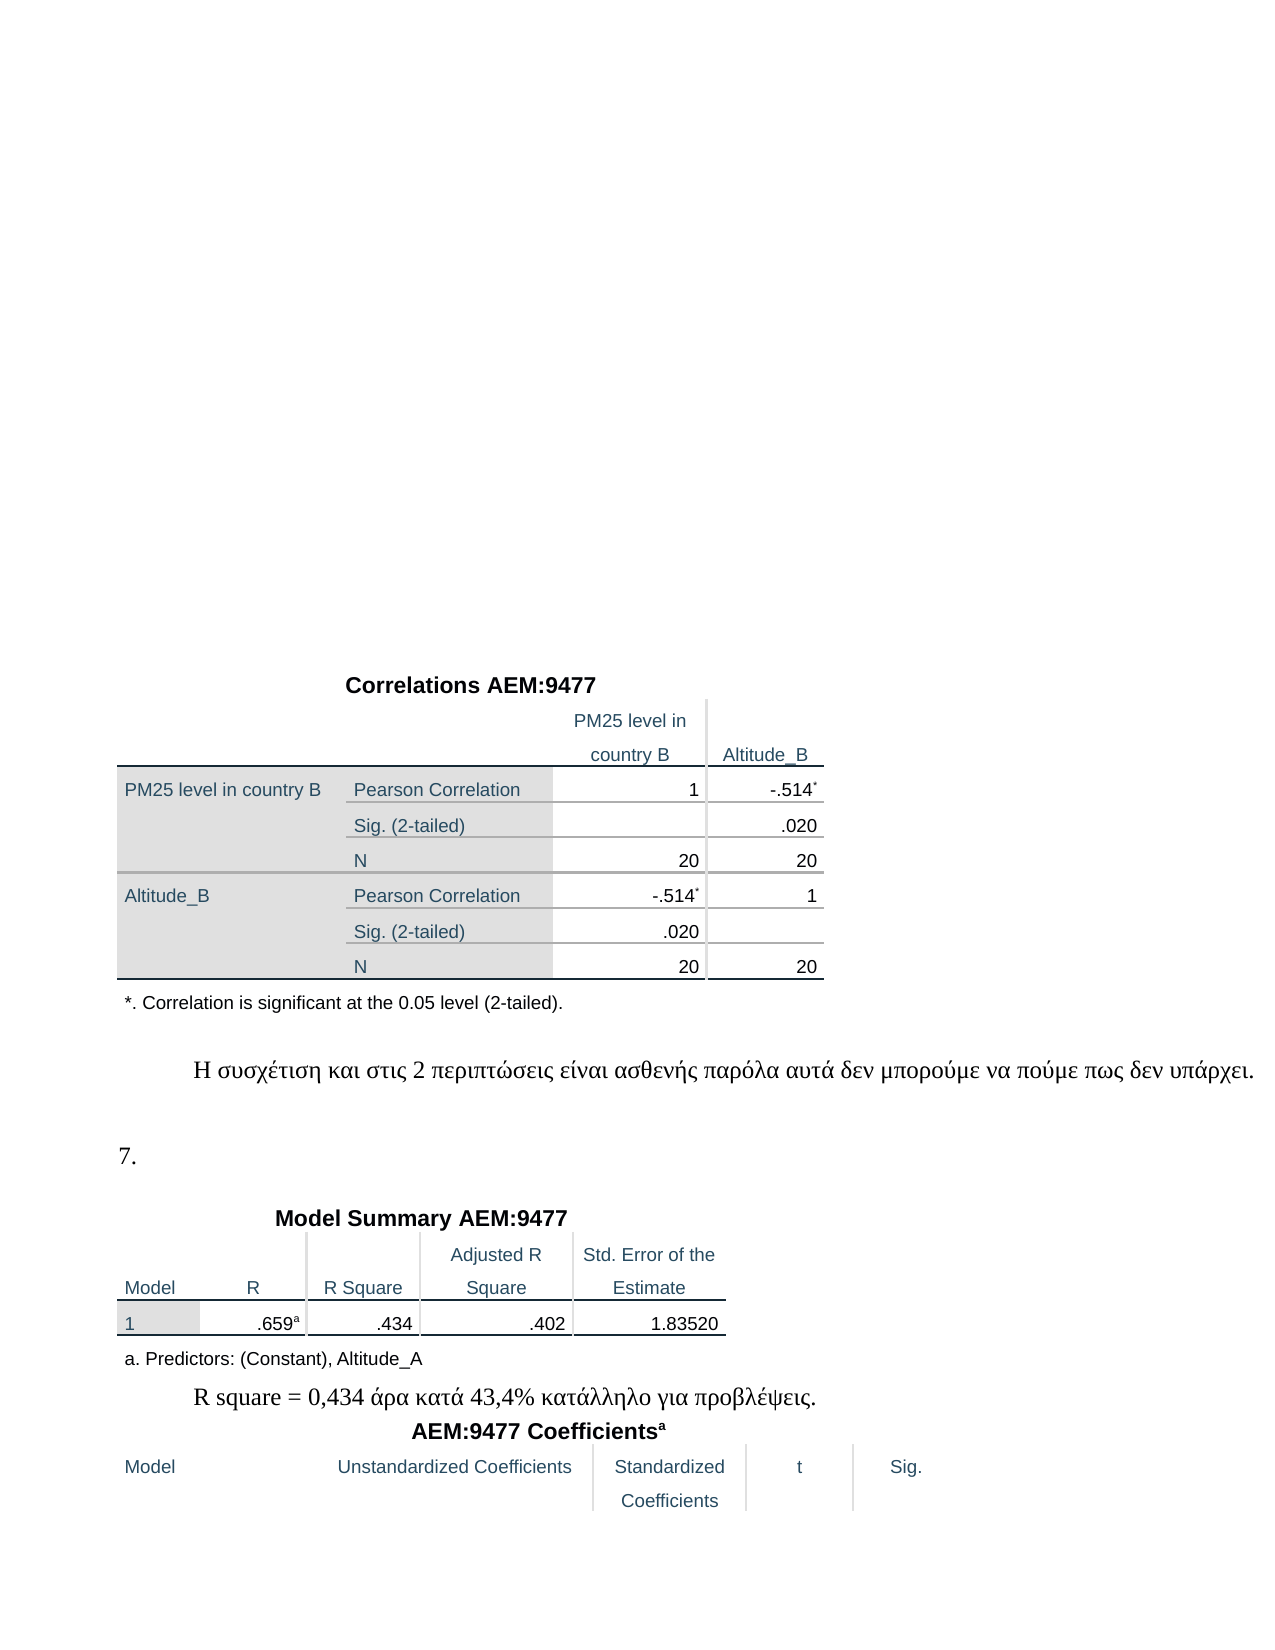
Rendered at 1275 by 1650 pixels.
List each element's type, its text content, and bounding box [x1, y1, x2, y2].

table_cell 1 [117, 1301, 200, 1334]
text 7. [118, 1141, 1263, 1170]
table_cell [117, 699, 553, 765]
table_cell -.514* [708, 767, 824, 801]
table_cell N [346, 944, 553, 978]
table_cell Adjusted R Square [421, 1232, 572, 1298]
table_cell .020 [554, 909, 705, 942]
table_cell Std. Error of the Estimate [574, 1232, 726, 1298]
table_cell Pearson Correlation [346, 874, 553, 907]
table_cell PM25 level in country B [117, 767, 346, 871]
table_cell 20 [708, 838, 824, 871]
table_cell t [747, 1444, 852, 1511]
table_cell Sig. (2-tailed) [346, 909, 553, 942]
table_cell [708, 909, 824, 942]
table_cell 20 [708, 944, 824, 978]
text R square = 0,434 άρα κατά 43,4% κατάλληλο για προβλέψεις. [118, 1369, 1157, 1411]
table_cell -.514* [554, 874, 705, 907]
table_cell R Square [308, 1232, 419, 1298]
table_cell Model [117, 1232, 200, 1298]
table_cell Unstandardized Coefficients [316, 1444, 592, 1511]
table_header ΑΕΜ:9477 Coefficientsa [117, 1411, 959, 1444]
table_cell Altitude_B [117, 874, 346, 978]
table_cell R [200, 1232, 305, 1298]
table_cell .020 [708, 803, 824, 836]
table_cell PM25 level in country B [554, 699, 705, 765]
table_cell 20 [554, 944, 705, 978]
table_cell Model [117, 1444, 316, 1511]
table_cell [554, 803, 705, 836]
table_cell Altitude_B [708, 699, 824, 765]
table_cell .402 [421, 1301, 572, 1334]
table_cell 1 [554, 767, 705, 801]
table_cell 1 [708, 874, 824, 907]
table_cell Pearson Correlation [346, 767, 553, 801]
table_cell Sig. [854, 1444, 959, 1511]
table_cell .659a [200, 1301, 305, 1334]
table_cell N [346, 838, 553, 871]
table_cell Standardized Coefficients [594, 1444, 745, 1511]
table_header Model Summary ΑΕΜ:9477 [117, 1199, 726, 1232]
text Η συσχέτιση και στις 2 περιπτώσεις είναι ασθενής παρόλα αυτά δεν μπορούμε να πούμε πως δεν υπάρχει. [118, 1055, 1263, 1083]
table_cell Sig. (2-tailed) [346, 803, 553, 836]
table_cell a. Predictors: (Constant), Altitude_A [117, 1336, 726, 1369]
table_cell *. Correlation is significant at the 0.05 level (2-tailed). [117, 980, 824, 1013]
table_cell 20 [554, 838, 705, 871]
table_cell 1.83520 [574, 1301, 726, 1334]
table_cell .434 [308, 1301, 419, 1334]
table_header Correlations ΑΕΜ:9477 [117, 665, 824, 698]
